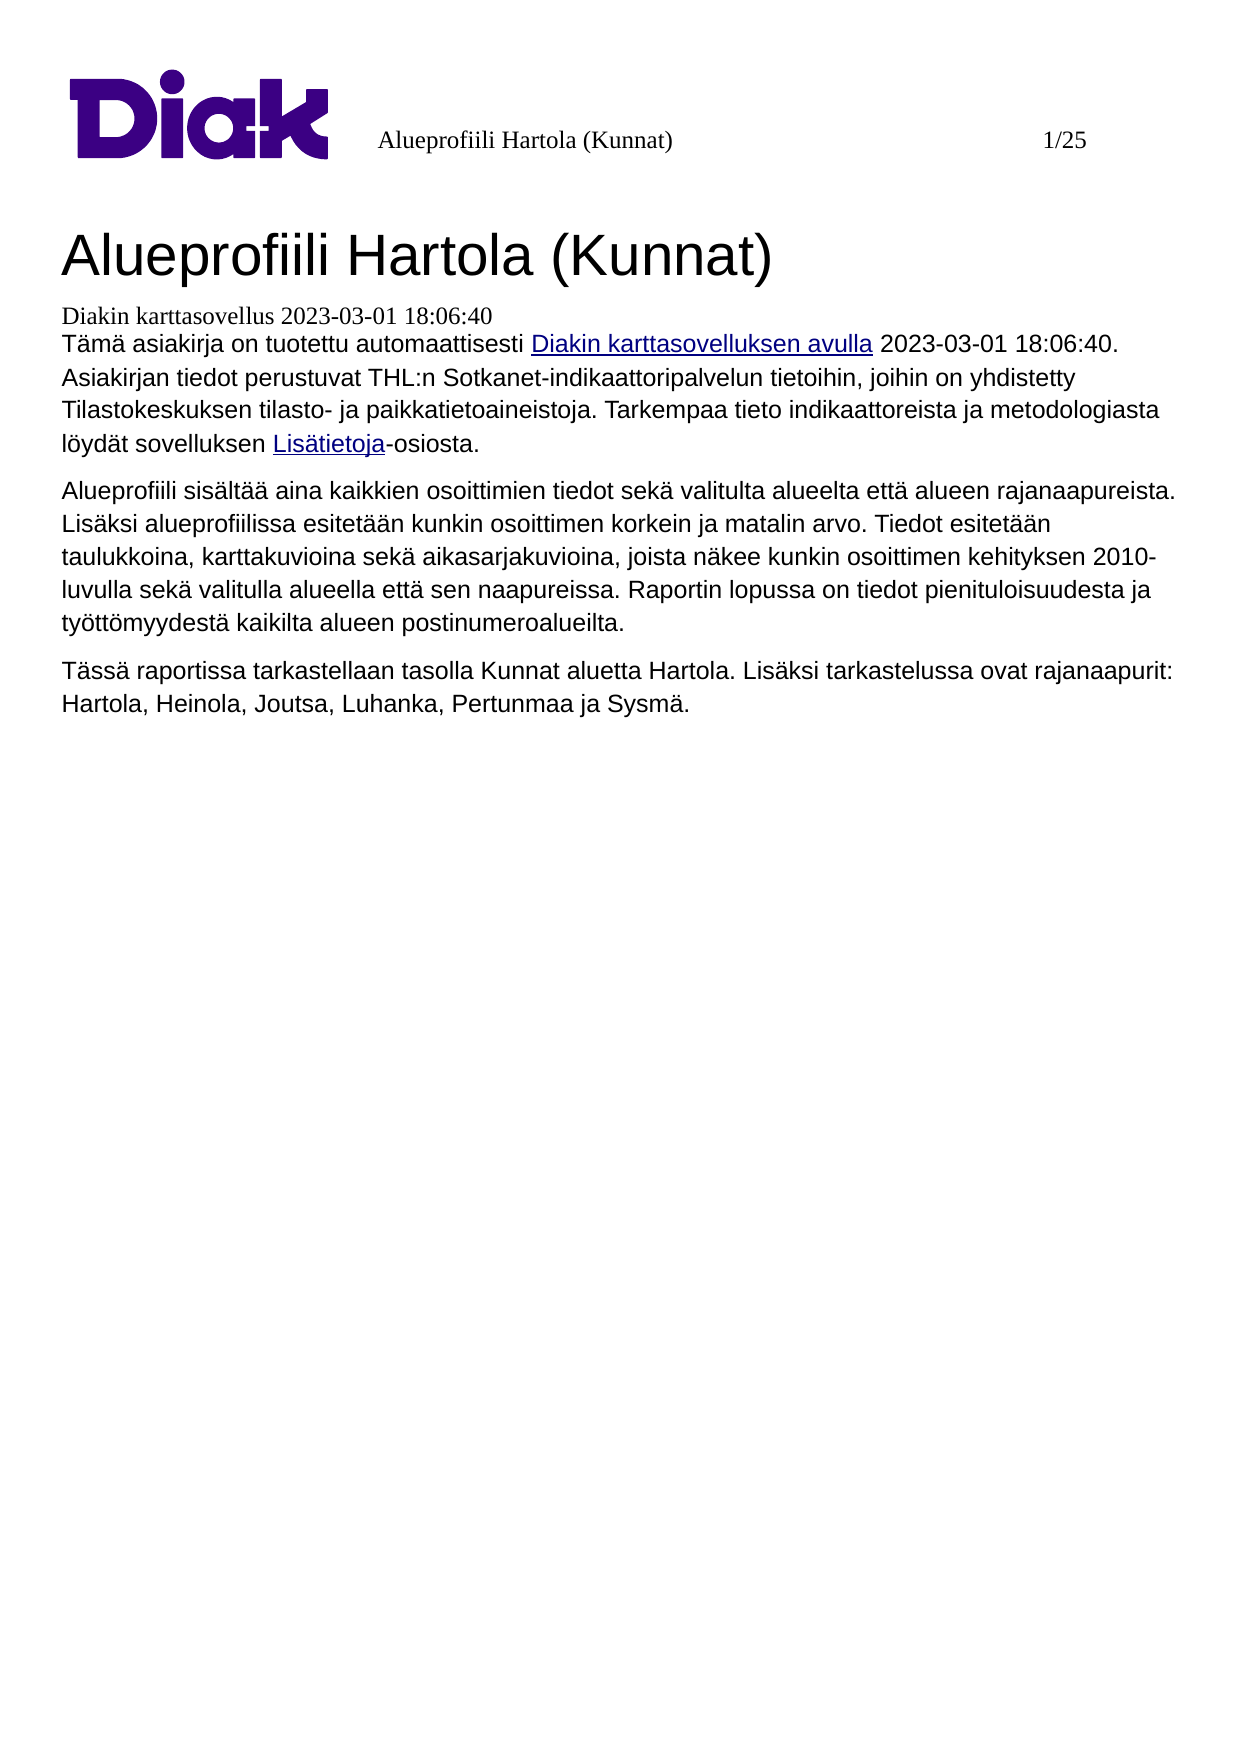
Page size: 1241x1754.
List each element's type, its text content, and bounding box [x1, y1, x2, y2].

text Tämä asiakirja on tuotettu automaattisesti Diakin karttasovelluksen avulla 2023-03-01 18:06:40. Asiakirjan tiedot perustuvat THL:n Sotkanet-indikaattoripalvelun tietoihin, joihin on yhdistetty Tilastokeskuksen tilasto- ja paikkatietoaineistoja. Tarkempaa tieto indikaattoreista ja metodologiasta löydät sovelluksen Lisätietoja-osiosta. [61, 329, 1179, 457]
text Alueprofiili sisältää aina kaikkien osoittimien tiedot sekä valitulta alueelta että alueen rajanaapureista. Lisäksi alueprofiilissa esitetään kunkin osoittimen korkein ja matalin arvo. Tiedot esitetään taulukkoina, karttakuvioina sekä aikasarjakuvioina, joista näkee kunkin osoittimen kehityksen 2010-luvulla sekä valitulla alueella että sen naapureissa. Raportin lopussa on tiedot pienituloisuudesta ja työttömyydestä kaikilta alueen postinumeroalueilta. [61, 476, 1179, 637]
text Diakin karttasovellus 2023-03-01 18:06:40 [61, 301, 1179, 329]
title Alueprofiili Hartola (Kunnat) [61, 221, 1179, 288]
text Tässä raportissa tarkastellaan tasolla Kunnat aluetta Hartola. Lisäksi tarkastelussa ovat rajanaapurit: Hartola, Heinola, Joutsa, Luhanka, Pertunmaa ja Sysmä. [61, 656, 1179, 718]
